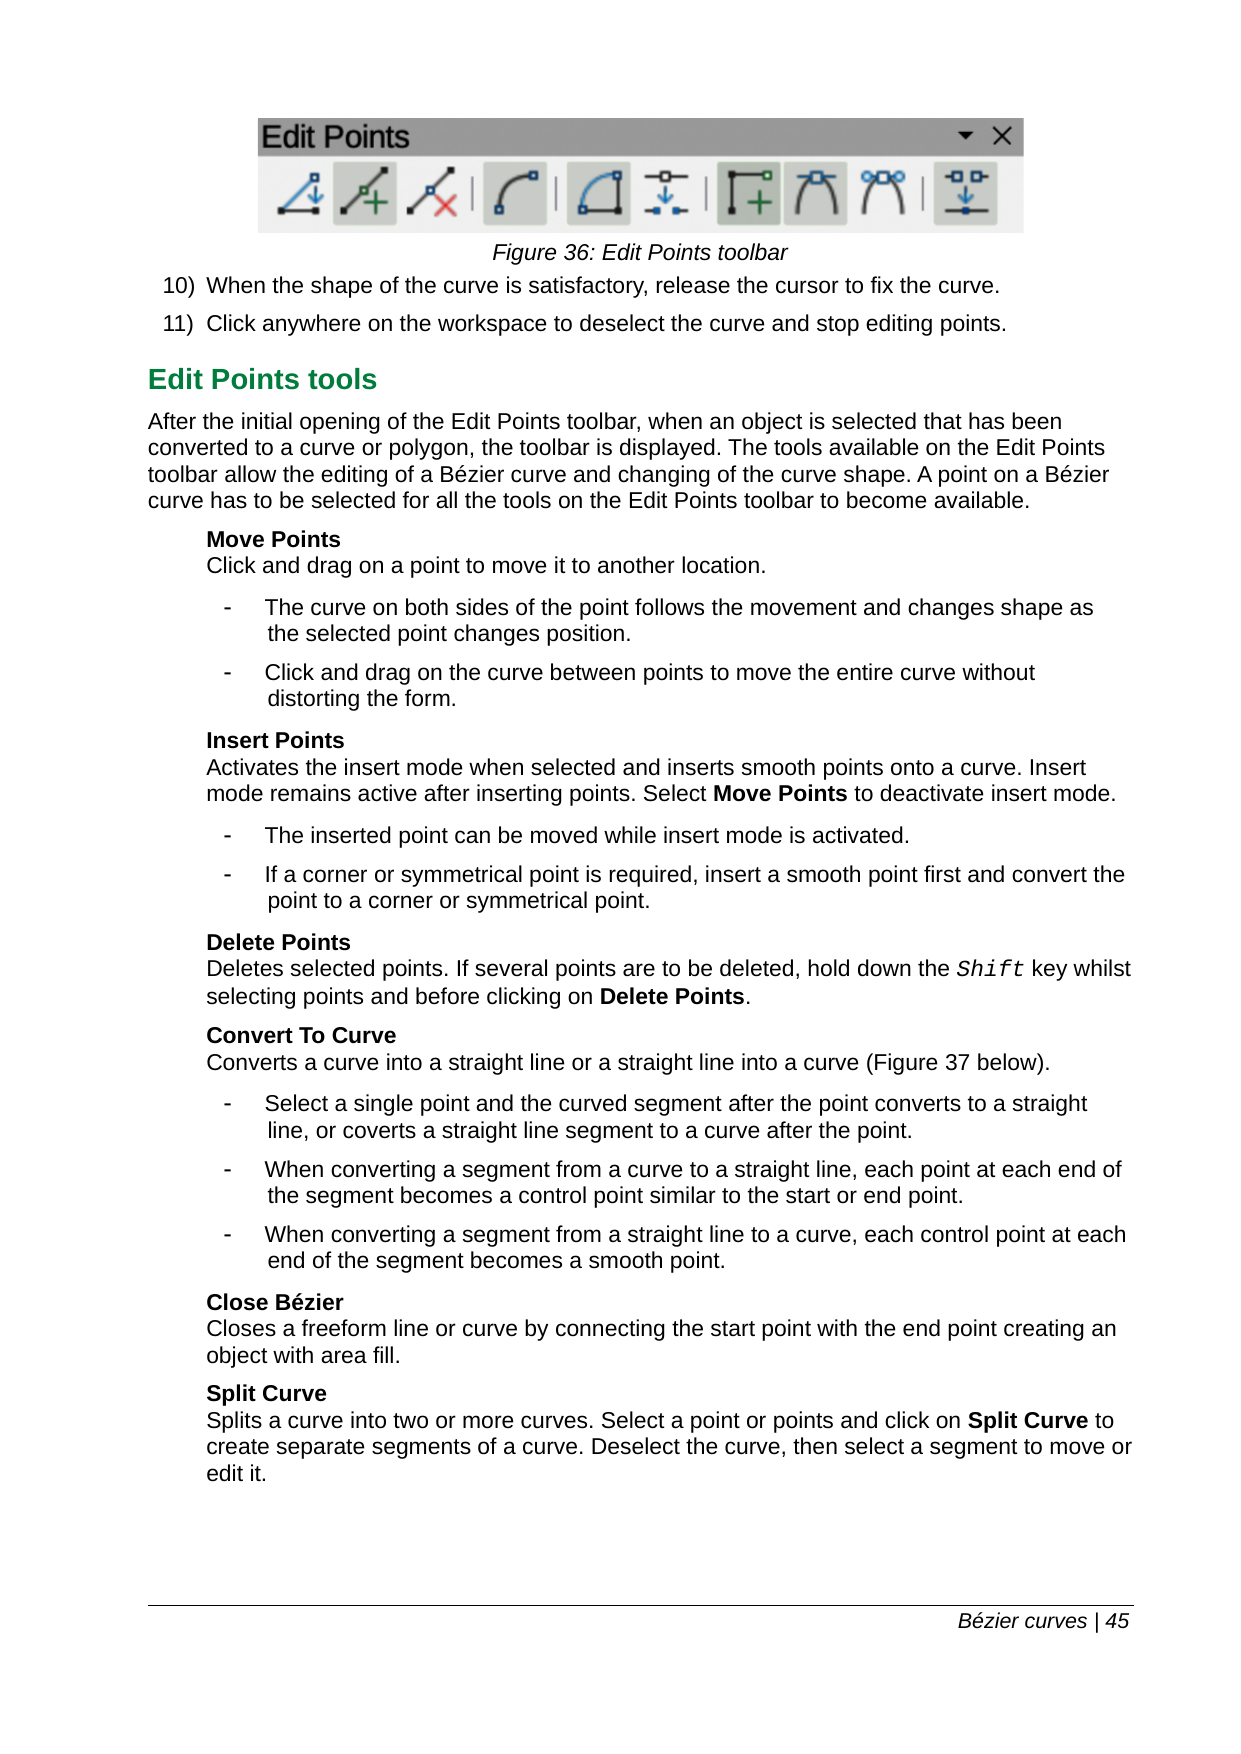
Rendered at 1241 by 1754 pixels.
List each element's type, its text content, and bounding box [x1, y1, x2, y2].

text Activates the insert mode when selected and inserts smooth points onto a curve. Insert mode remains active after inserting points. Select Move Points to deactivate insert mode. [206, 753, 1134, 806]
subtitle Edit Points tools [148, 362, 1134, 395]
text Figure 36: Edit Points toolbar [258, 239, 1024, 265]
text Close Bézier [206, 1289, 1134, 1315]
text Convert To Curve [206, 1022, 1134, 1048]
list Click and drag on the curve between points to move the entire curve without distorting the form. [221, 656, 1134, 715]
text Split Curve [206, 1380, 1134, 1407]
list Click anywhere on the workspace to deselect the curve and stop editing points. [162, 310, 1134, 337]
text After the initial opening of the Edit Points toolbar, when an object is selected that has been converted to a curve or polygon, the toolbar is displayed. The tools available on the Edit Points toolbar allow the editing of a Bézier curve and changing of the curve shape. A point on a Bézier curve has to be selected for all the tools on the Edit Points toolbar to become available. [148, 408, 1134, 513]
list When the shape of the curve is satisfactory, release the cursor to fix the curve. [162, 272, 1134, 298]
text Converts a curve into a straight line or a straight line into a curve (Figure 37 below). [206, 1048, 1134, 1075]
list The inserted point can be moved while insert mode is activated. [221, 819, 1134, 848]
list When converting a segment from a curve to a straight line, each point at each end of the segment becomes a control point similar to the start or end point. [221, 1153, 1134, 1208]
list When converting a segment from a straight line to a curve, each control point at each end of the segment becomes a smooth point. [221, 1218, 1134, 1276]
list The curve on both sides of the point follows the movement and changes shape as the selected point changes position. [221, 591, 1134, 647]
text Move Points [206, 526, 1134, 552]
list If a corner or symmetrical point is required, insert a smooth point first and convert the point to a corner or symmetrical point. [221, 858, 1134, 916]
text Click and drag on a point to move it to another location. [206, 552, 1134, 578]
text Deletes selected points. If several points are to be deleted, hold down the Shift key whilst selecting points and before clicking on Delete Points. [206, 955, 1134, 1010]
list Select a single point and the curved segment after the point converts to a straight line, or coverts a straight line segment to a curve after the point. [221, 1087, 1134, 1143]
picture [257, 118, 1024, 233]
text Insert Points [206, 727, 1134, 753]
text Delete Points [206, 929, 1134, 955]
text Splits a curve into two or more curves. Select a point or points and click on Split Curve to create separate segments of a curve. Deselect the curve, then select a segment to move or edit it. [206, 1407, 1134, 1486]
text Closes a freeform line or curve by connecting the start point with the end point creating an object with area fill. [206, 1315, 1134, 1368]
